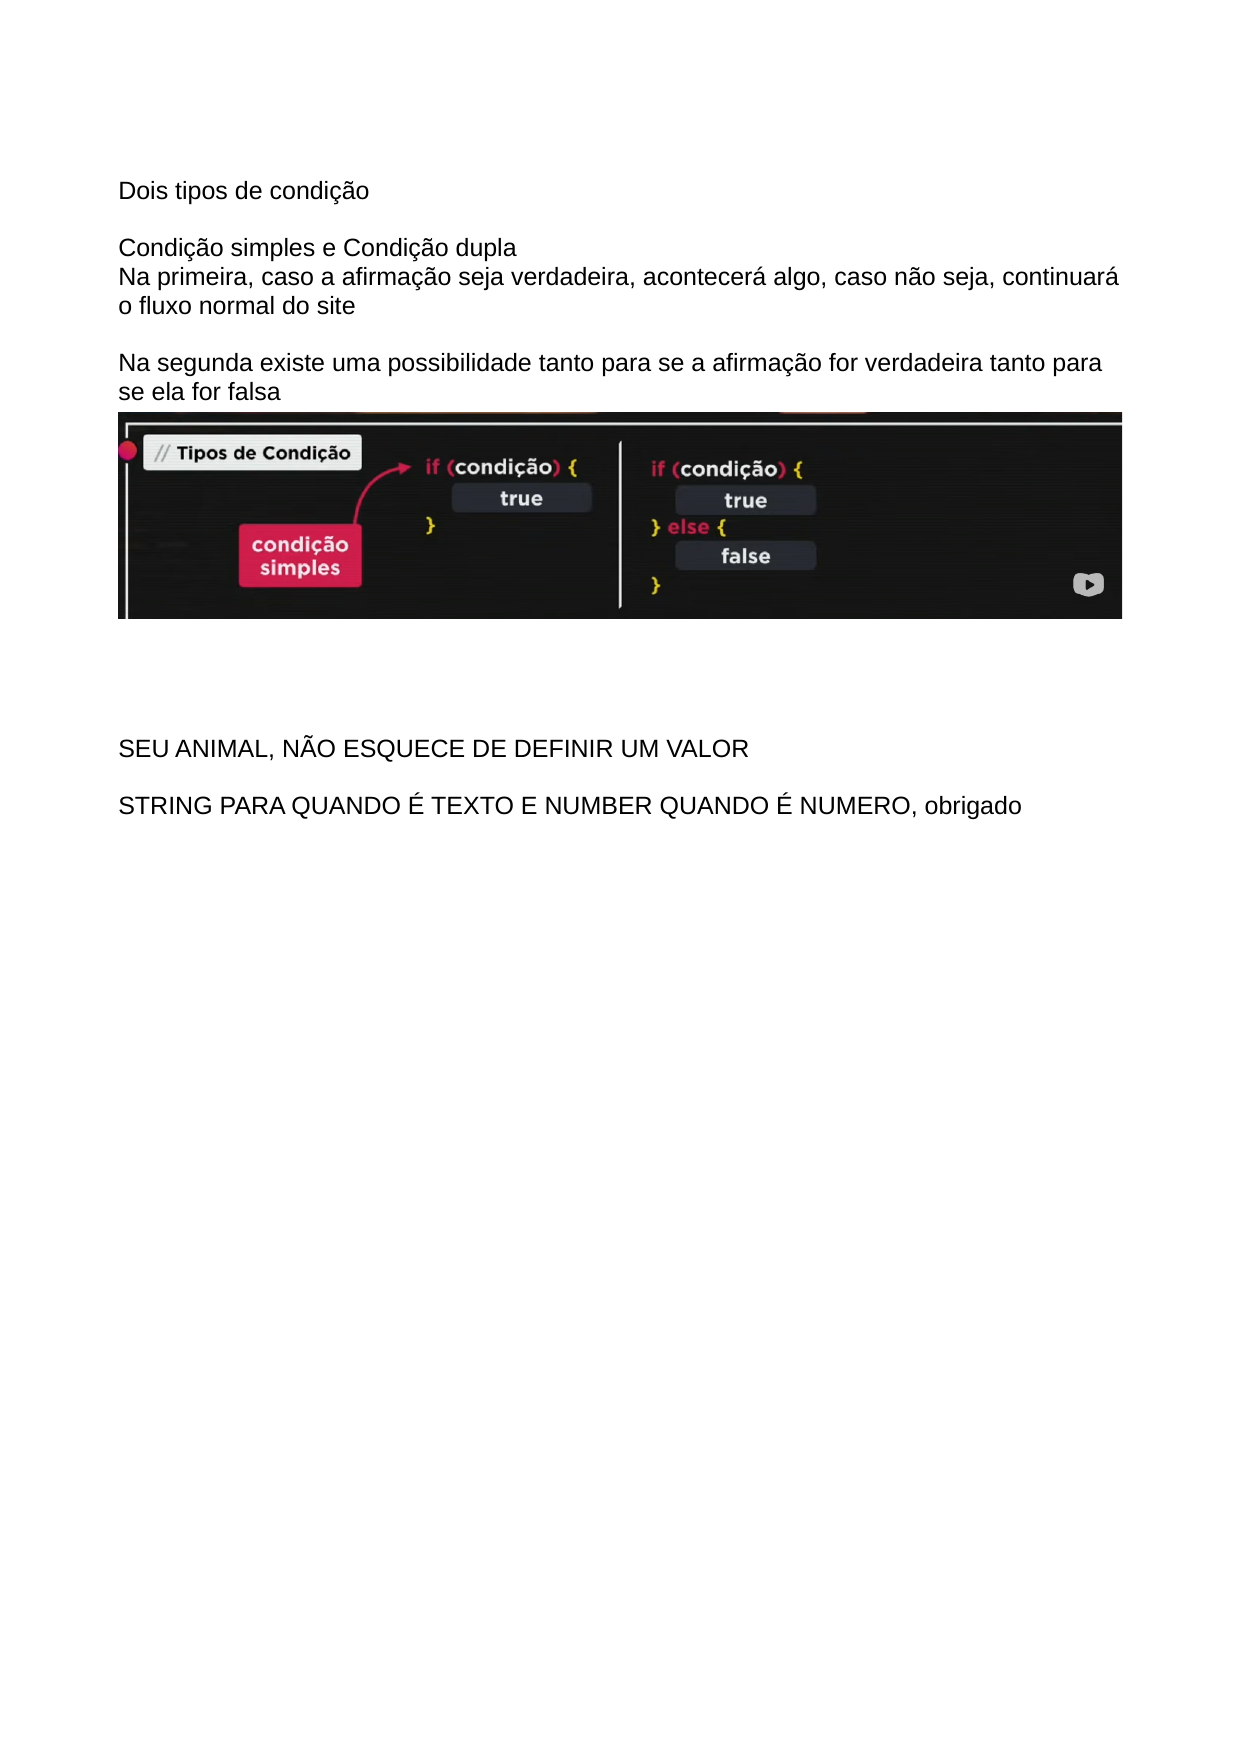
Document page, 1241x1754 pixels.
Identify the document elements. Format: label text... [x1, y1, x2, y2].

text SEU ANIMAL, NÃO ESQUECE DE DEFINIR UM VALOR [118, 734, 1122, 763]
text Condição simples e Condição dupla [118, 233, 1122, 262]
text STRING PARA QUANDO É TEXTO E NUMBER QUANDO É NUMERO, obrigado [118, 791, 1122, 820]
text Na segunda existe uma possibilidade tanto para se a afirmação for verdadeira tanto para se ela for falsa [118, 348, 1122, 406]
picture [118, 412, 1123, 619]
text Na primeira, caso a afirmação seja verdadeira, acontecerá algo, caso não seja, continuará o fluxo normal do site [118, 262, 1122, 319]
text Dois tipos de condição [118, 176, 1122, 204]
